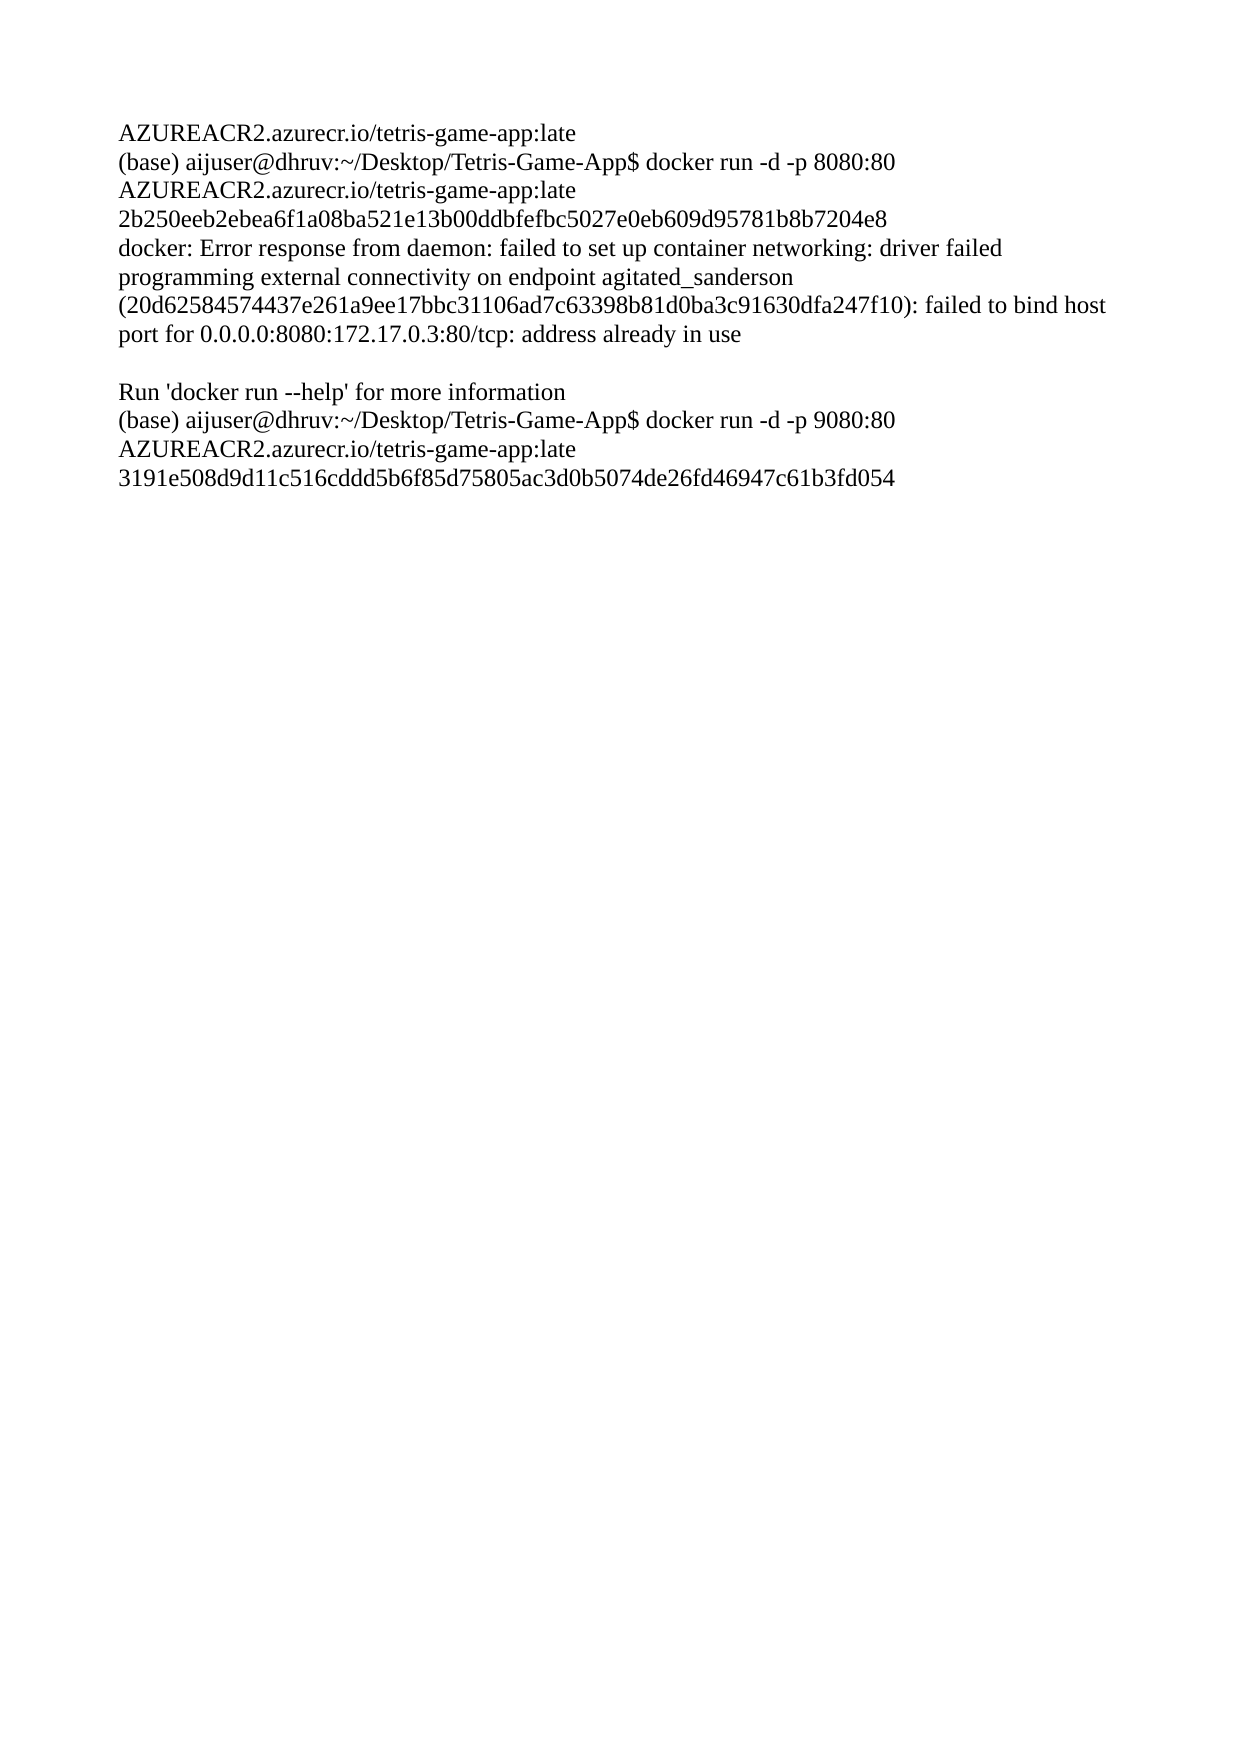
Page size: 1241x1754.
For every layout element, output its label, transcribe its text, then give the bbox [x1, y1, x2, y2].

text 3191e508d9d11c516cddd5b6f85d75805ac3d0b5074de26fd46947c61b3fd054 [118, 463, 1122, 492]
text docker: Error response from daemon: failed to set up container networking: driver failed programming external connectivity on endpoint agitated_sanderson (20d62584574437e261a9ee17bbc31106ad7c63398b81d0ba3c91630dfa247f10): failed to bind host port for 0.0.0.0:8080:172.17.0.3:80/tcp: address already in use [118, 233, 1122, 348]
text AZUREACR2.azurecr.io/tetris-game-app:late [118, 118, 1122, 147]
text (base) aijuser@dhruv:~/Desktop/Tetris-Game-App$ docker run -d -p 9080:80 AZUREACR2.azurecr.io/tetris-game-app:late [118, 406, 1122, 463]
text 2b250eeb2ebea6f1a08ba521e13b00ddbfefbc5027e0eb609d95781b8b7204e8 [118, 204, 1122, 233]
text Run 'docker run --help' for more information [118, 377, 1122, 406]
text (base) aijuser@dhruv:~/Desktop/Tetris-Game-App$ docker run -d -p 8080:80 AZUREACR2.azurecr.io/tetris-game-app:late [118, 147, 1122, 204]
